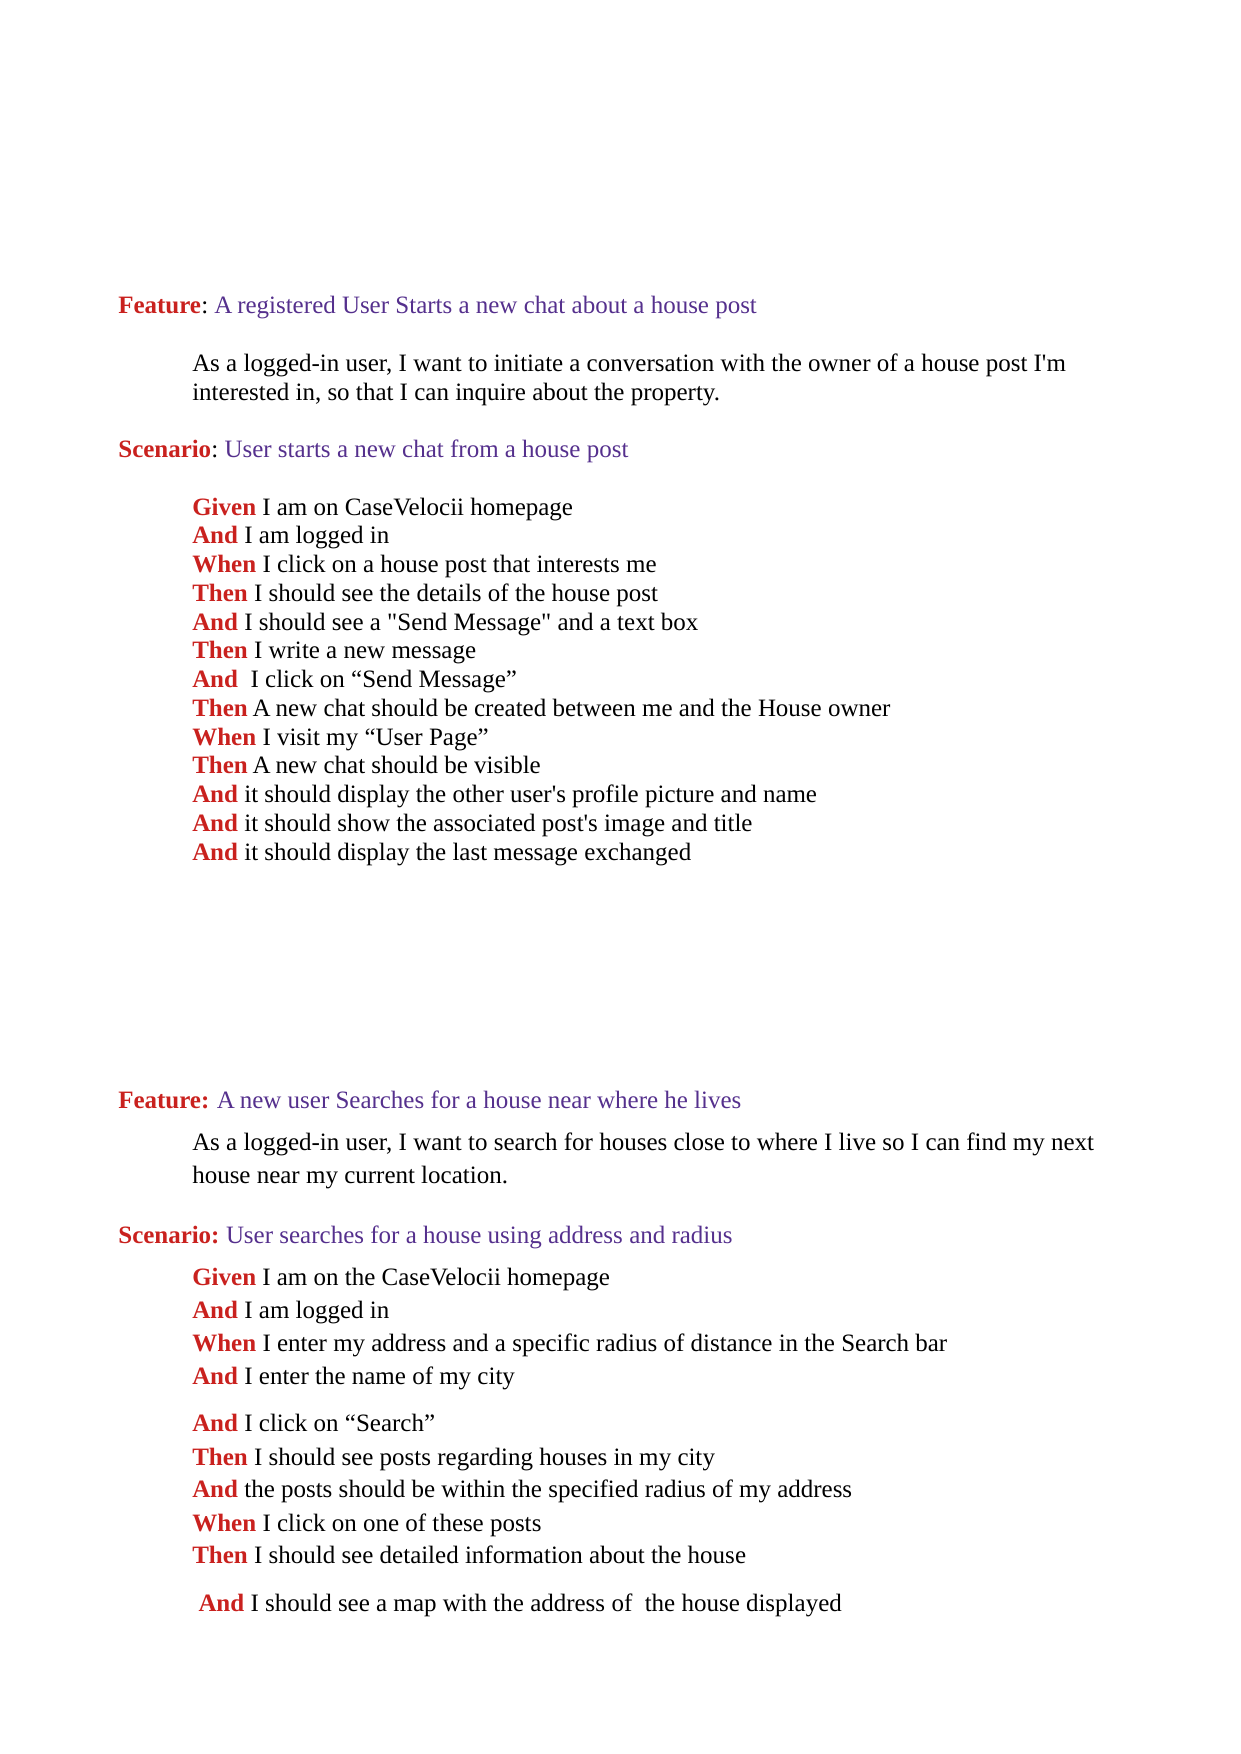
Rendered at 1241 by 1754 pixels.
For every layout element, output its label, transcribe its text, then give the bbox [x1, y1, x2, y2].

text Then A new chat should be created between me and the House owner [118, 693, 1122, 722]
text And I click on “Send Message” [118, 664, 1122, 693]
text Then A new chat should be visible [118, 751, 1122, 779]
text And I should see a map with the address of the house displayed [118, 1588, 1122, 1617]
text And I should see a "Send Message" and a text box [118, 607, 1122, 636]
text Given I am on CaseVelocii homepage [118, 492, 1122, 521]
text And it should display the last message exchanged [118, 837, 1122, 866]
subtitle Scenario: User searches for a house using address and radius [118, 1221, 1122, 1249]
text As a logged-in user, I want to search for houses close to where I live so I can find my next house near my current location. [118, 1127, 1122, 1189]
text And I click on “Search” Then I should see posts regarding houses in my city And the posts should be within the specified radius of my address When I click on one of these posts Then I should see detailed information about the house [118, 1408, 1122, 1569]
text And I am logged in [118, 521, 1122, 549]
text As a logged-in user, I want to initiate a conversation with the owner of a house post I'm interested in, so that I can inquire about the property. [118, 348, 1122, 406]
text Feature: A registered User Starts a new chat about a house post [118, 291, 1122, 319]
text Scenario: User starts a new chat from a house post [118, 434, 1122, 463]
text Then I write a new message [118, 636, 1122, 664]
text Given I am on the CaseVelocii homepage And I am logged in When I enter my address and a specific radius of distance in the Search bar And I enter the name of my city [118, 1262, 1122, 1390]
text When I click on a house post that interests me [118, 549, 1122, 578]
text Then I should see the details of the house post [118, 578, 1122, 607]
subtitle Feature: A new user Searches for a house near where he lives [118, 1081, 1122, 1115]
text And it should display the other user's profile picture and name [118, 779, 1122, 808]
text When I visit my “User Page” [118, 722, 1122, 751]
text And it should show the associated post's image and title [118, 808, 1122, 837]
